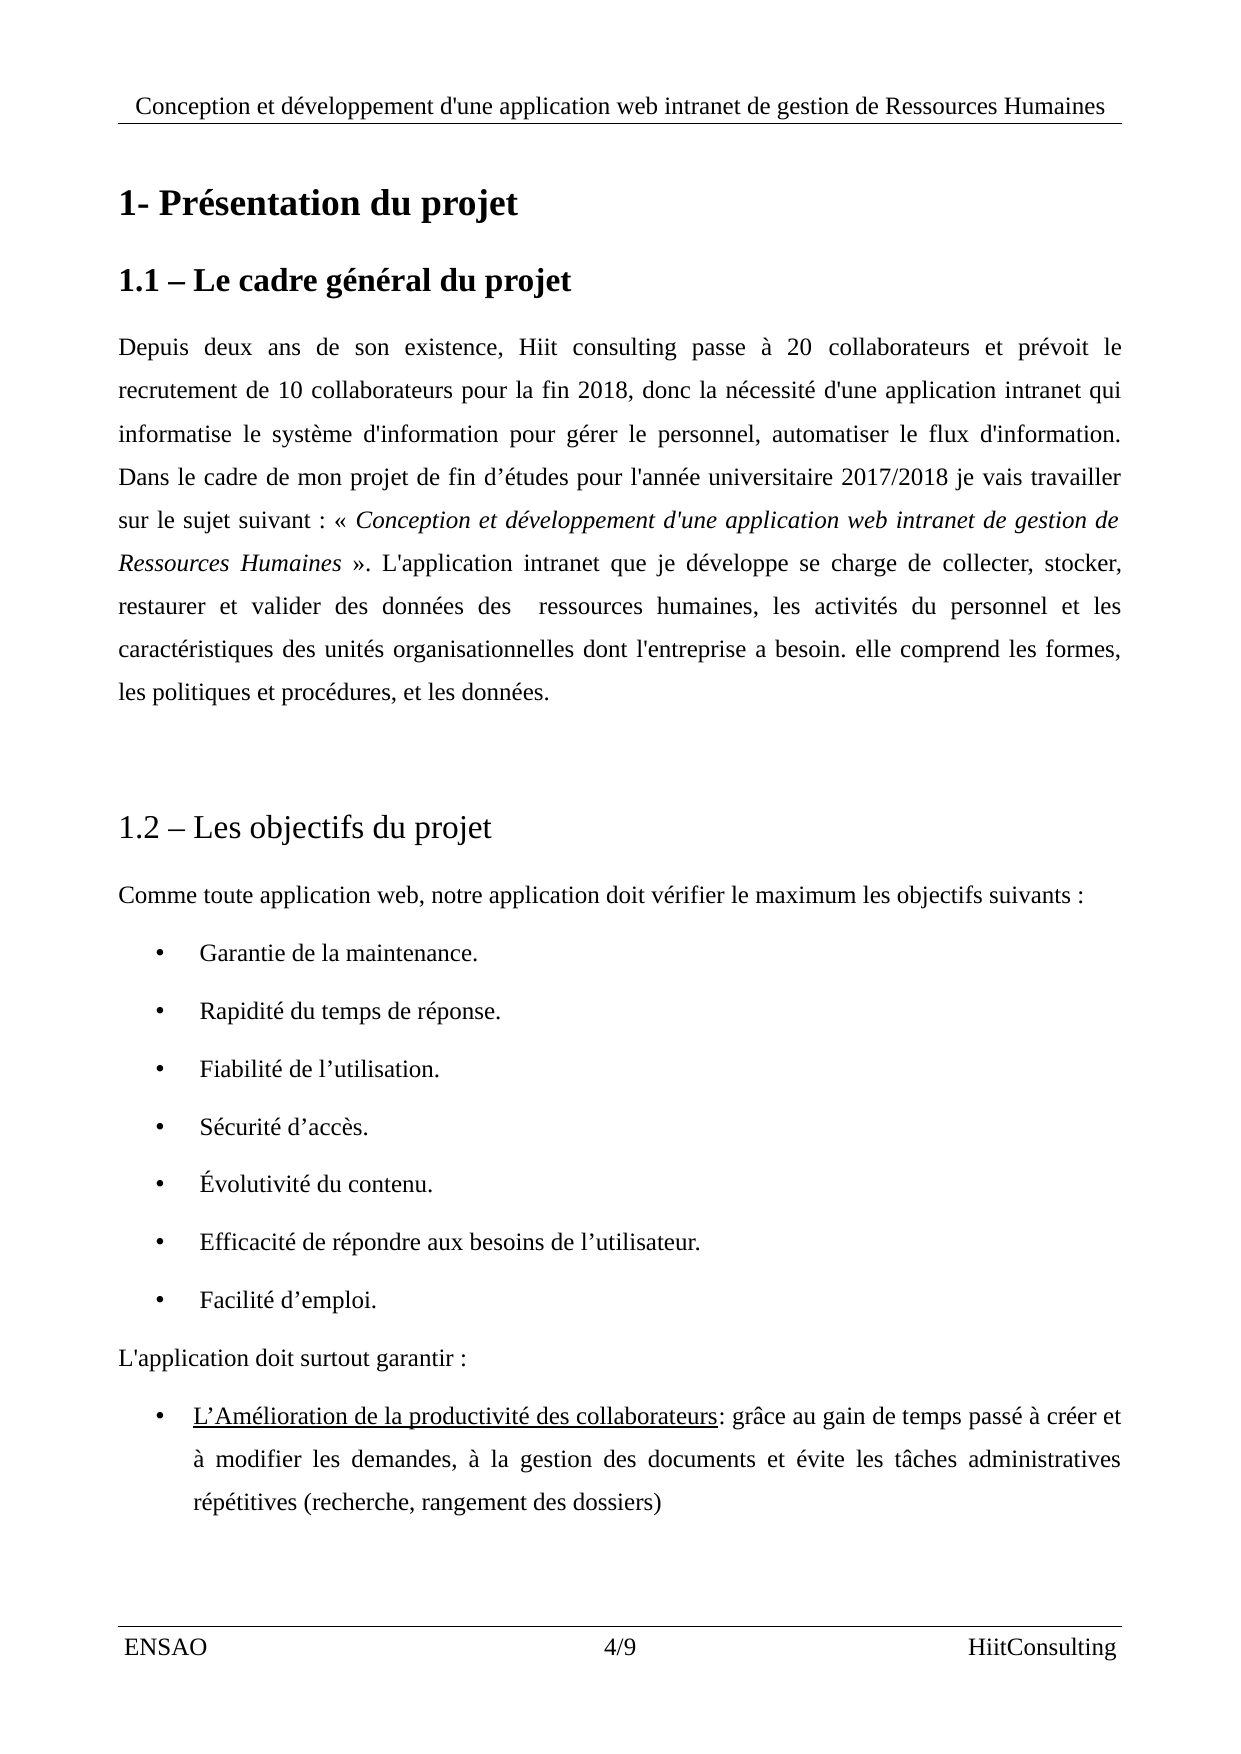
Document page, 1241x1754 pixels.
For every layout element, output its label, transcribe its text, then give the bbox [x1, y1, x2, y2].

list Facilité d’emploi. [156, 1285, 1122, 1314]
list Rapidité du temps de réponse. [156, 996, 1122, 1024]
list L’Amélioration de la productivité des collaborateurs: grâce au gain de temps passé à créer et à modifier les demandes, à la gestion des documents et évite les tâches administratives répétitives (recherche, rangement des dossiers) [156, 1401, 1122, 1516]
list Fiabilité de l’utilisation. [156, 1054, 1122, 1082]
text L'application doit surtout garantir : [118, 1343, 1122, 1372]
list Évolutivité du contenu. [156, 1169, 1122, 1198]
list 1- Présentation du projet [118, 181, 1122, 224]
list Garantie de la maintenance. [156, 938, 1122, 967]
list 1.1 – Le cadre général du projet [118, 260, 1122, 298]
text 1.2 – Les objectifs du projet [118, 808, 1122, 846]
text Comme toute application web, notre application doit vérifier le maximum les objectifs suivants : [118, 880, 1122, 909]
text Depuis deux ans de son existence, Hiit consulting passe à 20 collaborateurs et prévoit le recrutement de 10 collaborateurs pour la fin 2018, donc la nécessité d'une application intranet qui informatise le système d'information pour gérer le personnel, automatiser le flux d'information. Dans le cadre de mon projet de fin d’études pour l'année universitaire 2017/2018 je vais travailler sur le sujet suivant : « Conception et développement d'une application web intranet de gestion de Ressources Humaines ». L'application intranet que je développe se charge de collecter, stocker, restaurer et valider des données des ressources humaines, les activités du personnel et les caractéristiques des unités organisationnelles dont l'entreprise a besoin. elle comprend les formes, les politiques et procédures, et les données. [118, 332, 1122, 706]
list Efficacité de répondre aux besoins de l’utilisateur. [156, 1227, 1122, 1256]
list Sécurité d’accès. [156, 1112, 1122, 1140]
